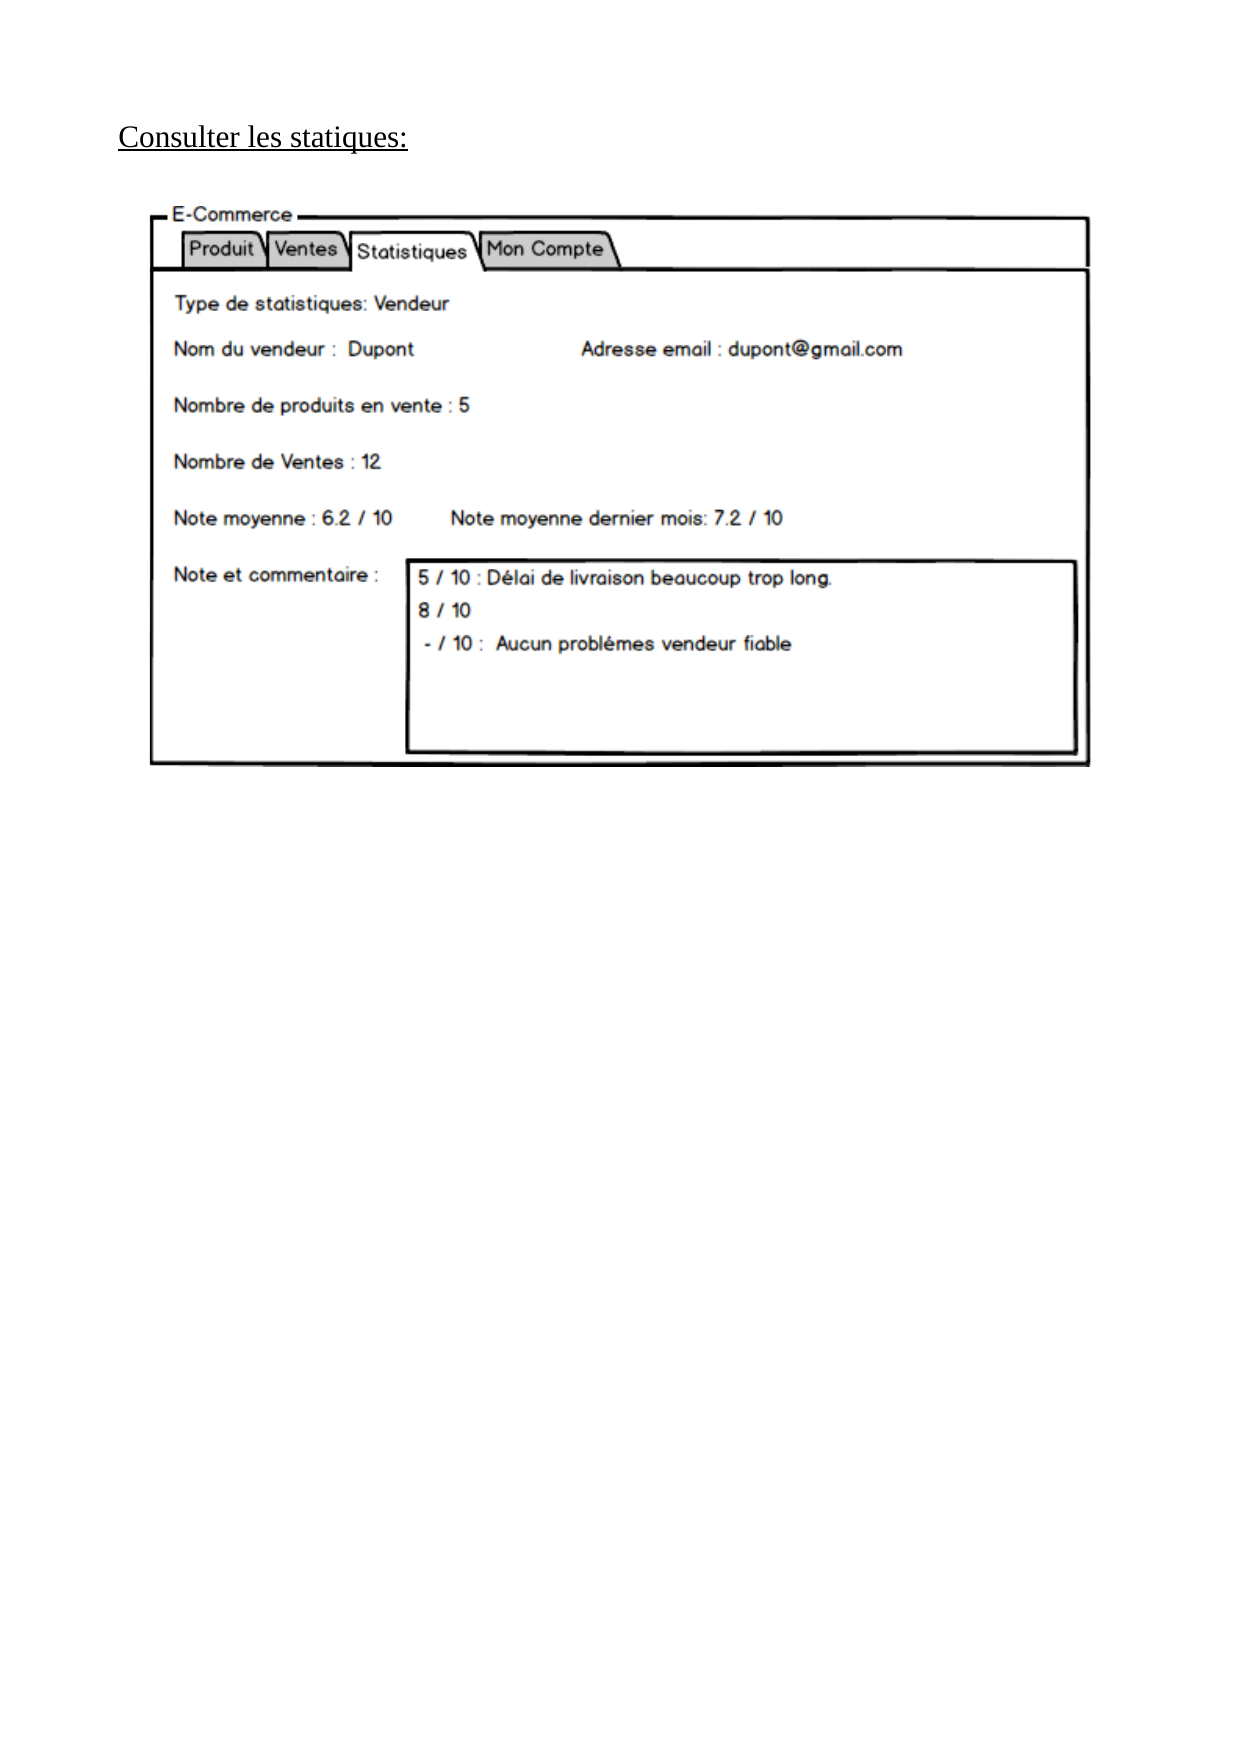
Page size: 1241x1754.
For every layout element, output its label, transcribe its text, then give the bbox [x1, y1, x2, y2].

picture [149, 206, 1091, 767]
text Consulter les statiques: [118, 118, 1122, 154]
